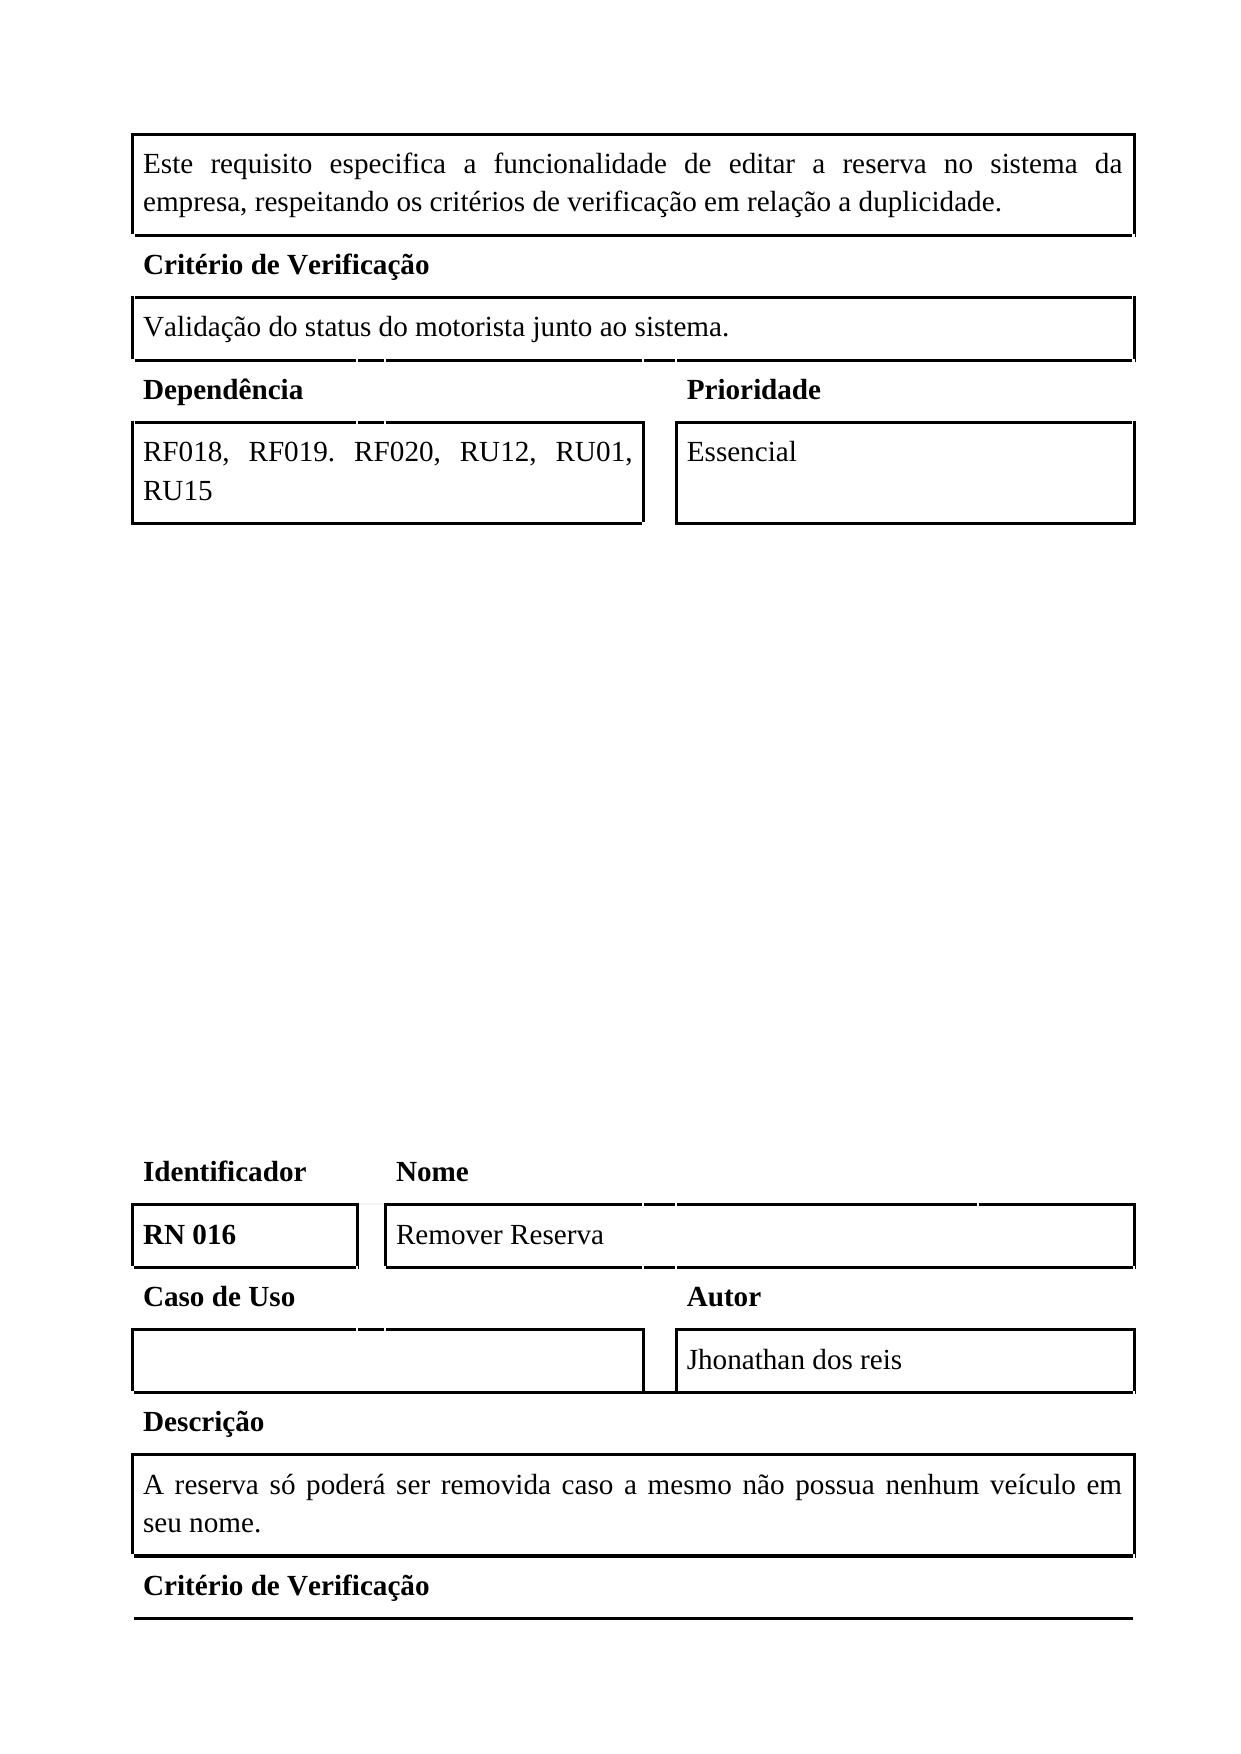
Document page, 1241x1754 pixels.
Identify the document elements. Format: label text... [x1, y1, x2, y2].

table_cell Caso de Uso [134, 1269, 356, 1328]
table_header [677, 1144, 977, 1203]
table_cell [358, 362, 384, 421]
table_cell [386, 1269, 642, 1328]
table_cell [645, 1331, 675, 1391]
table_cell [134, 1331, 642, 1391]
table_header [979, 1144, 1133, 1203]
table_cell [359, 1205, 384, 1266]
table_cell Autor [677, 1269, 1133, 1328]
table_cell Prioridade [677, 359, 1133, 421]
table_header [358, 1144, 384, 1203]
table_cell Descrição [134, 1394, 1133, 1453]
table_cell [386, 362, 642, 421]
table_header [644, 1144, 675, 1203]
table_cell Critério de Verificação [134, 234, 1133, 296]
table_cell Critério de Verificação [134, 1558, 1133, 1617]
table_cell [358, 1268, 384, 1328]
table_cell [644, 362, 675, 421]
table_header Identificador [134, 1144, 356, 1203]
table_cell Dependência [134, 360, 356, 421]
table_header Nome [386, 1144, 642, 1203]
table_cell Validação do status do motorista junto ao sistema. [134, 296, 1133, 358]
table_cell RN 016 [134, 1206, 356, 1266]
table_cell A reserva só poderá ser removida caso a mesmo não possua nenhum veículo em seu nome. [134, 1456, 1133, 1554]
table_cell Jhonathan dos reis [678, 1331, 1133, 1391]
table_cell [644, 1269, 675, 1328]
table_cell RF018, RF019. RF020, RU12, RU01, RU15 [134, 422, 642, 522]
table_cell Remover Reserva [387, 1206, 1133, 1266]
table_cell [645, 424, 675, 522]
table_cell Essencial [678, 421, 1133, 522]
table_cell Este requisito especifica a funcionalidade de editar a reserva no sistema da empresa, respeitando os critérios de verificação em relação a duplicidade. [134, 136, 1133, 233]
